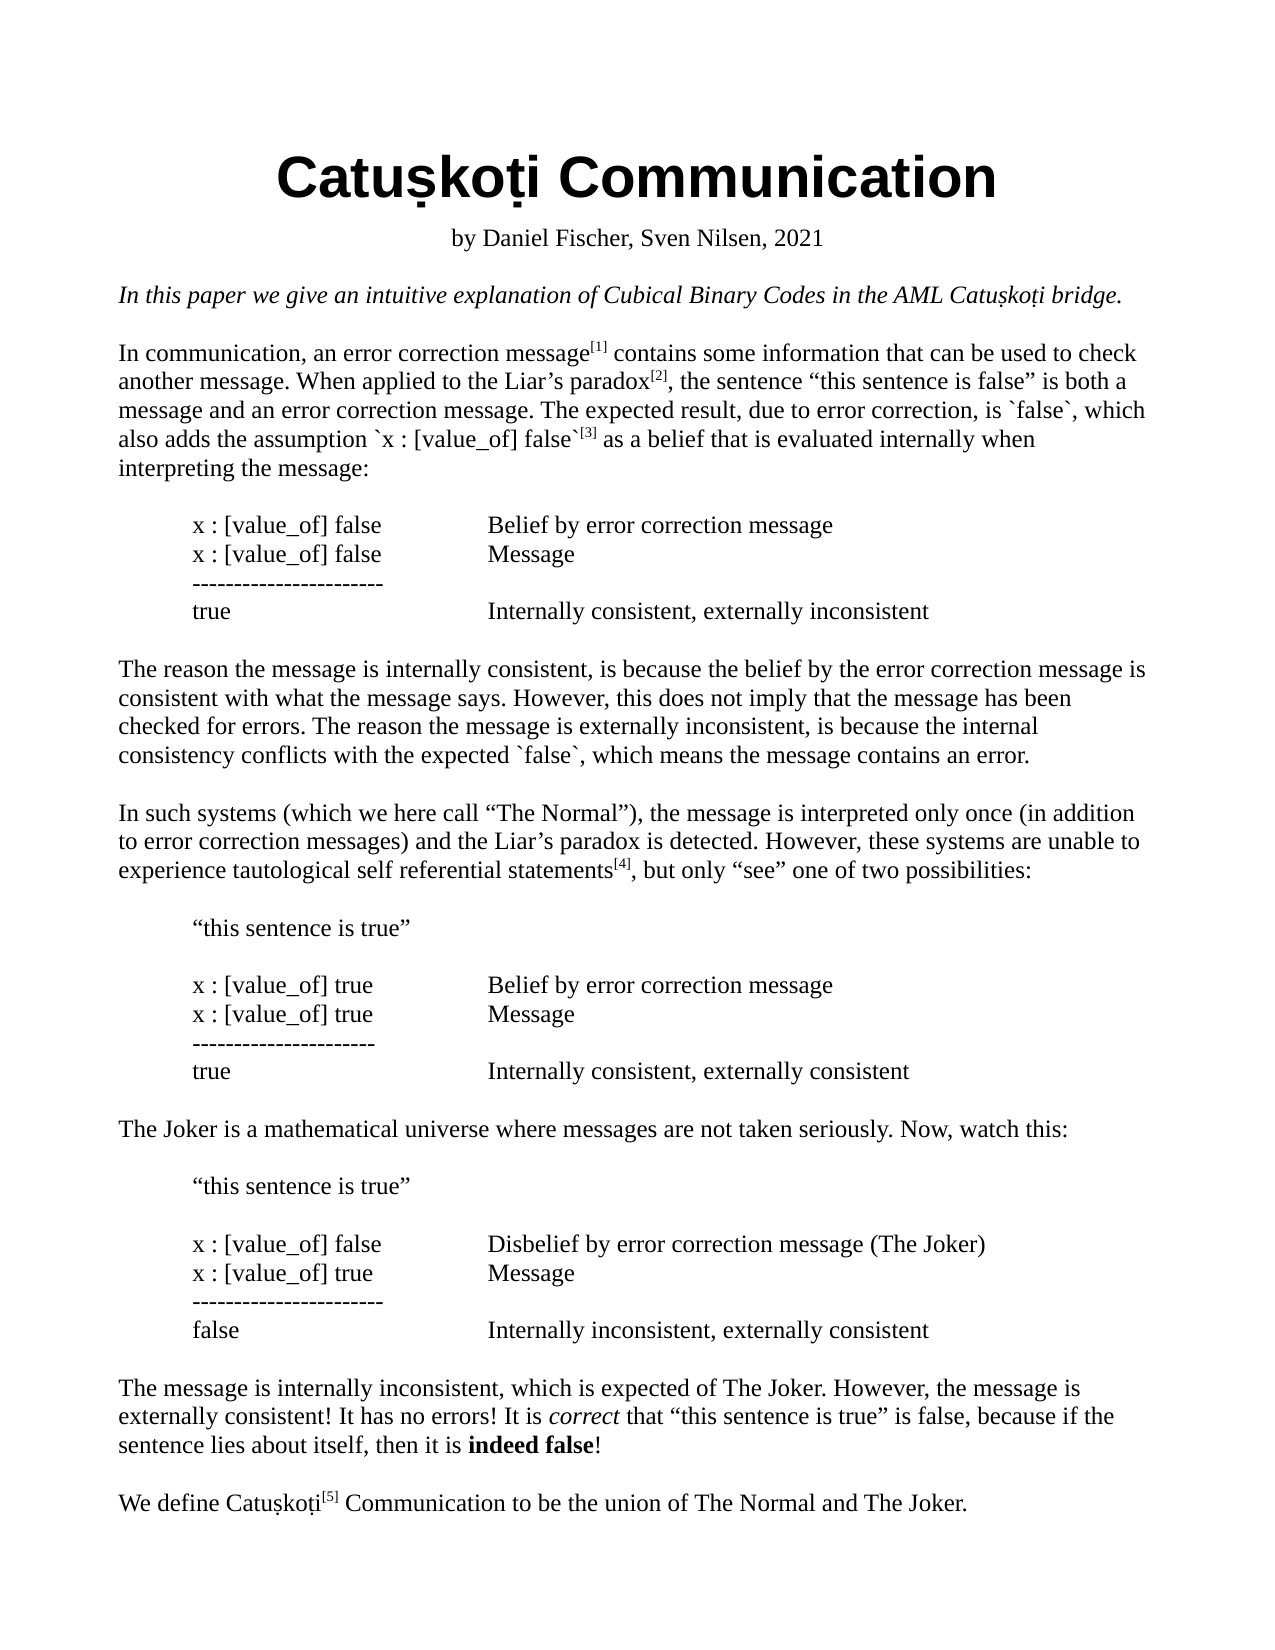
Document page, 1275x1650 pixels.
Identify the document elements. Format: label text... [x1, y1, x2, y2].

text ----------------------- [118, 568, 1157, 596]
text true Internally consistent, externally consistent [118, 1056, 1157, 1085]
text The message is internally inconsistent, which is expected of The Joker. However, the message is externally consistent! It has no errors! It is correct that “this sentence is true” is false, because if the sentence lies about itself, then it is indeed false! [118, 1373, 1157, 1459]
text In communication, an error correction message[1] contains some information that can be used to check another message. When applied to the Liar’s paradox[2], the sentence “this sentence is false” is both a message and an error correction message. The expected result, due to error correction, is `false`, which also adds the assumption `x : [value_of] false`[3] as a belief that is evaluated internally when interpreting the message: [118, 338, 1157, 481]
text x : [value_of] true Belief by error correction message [118, 970, 1157, 999]
text We define Catuṣkoṭi[5] Communication to be the union of The Normal and The Joker. [118, 1488, 1157, 1516]
text true Internally consistent, externally inconsistent [118, 596, 1157, 625]
text In this paper we give an intuitive explanation of Cubical Binary Codes in the AML Catuṣkoṭi bridge. [118, 280, 1157, 309]
text The Joker is a mathematical universe where messages are not taken seriously. Now, watch this: [118, 1114, 1157, 1143]
text In such systems (which we here call “The Normal”), the message is interpreted only once (in addition to error correction messages) and the Liar’s paradox is detected. However, these systems are unable to experience tautological self referential statements[4], but only “see” one of two possibilities: [118, 798, 1157, 884]
text ----------------------- [118, 1286, 1157, 1315]
text “this sentence is true” [118, 1171, 1157, 1200]
title Catuṣkoṭi Communication [118, 143, 1157, 210]
text x : [value_of] false Belief by error correction message [118, 510, 1157, 539]
text x : [value_of] true Message [118, 1258, 1157, 1286]
text false Internally inconsistent, externally consistent [118, 1315, 1157, 1344]
text ---------------------- [118, 1028, 1157, 1056]
text “this sentence is true” [118, 913, 1157, 941]
text x : [value_of] true Message [118, 999, 1157, 1028]
text x : [value_of] false Message [118, 539, 1157, 568]
text x : [value_of] false Disbelief by error correction message (The Joker) [118, 1229, 1157, 1258]
text The reason the message is internally consistent, is because the belief by the error correction message is consistent with what the message says. However, this does not imply that the message has been checked for errors. The reason the message is externally inconsistent, is because the internal consistency conflicts with the expected `false`, which means the message contains an error. [118, 654, 1157, 769]
text by Daniel Fischer, Sven Nilsen, 2021 [118, 223, 1157, 251]
